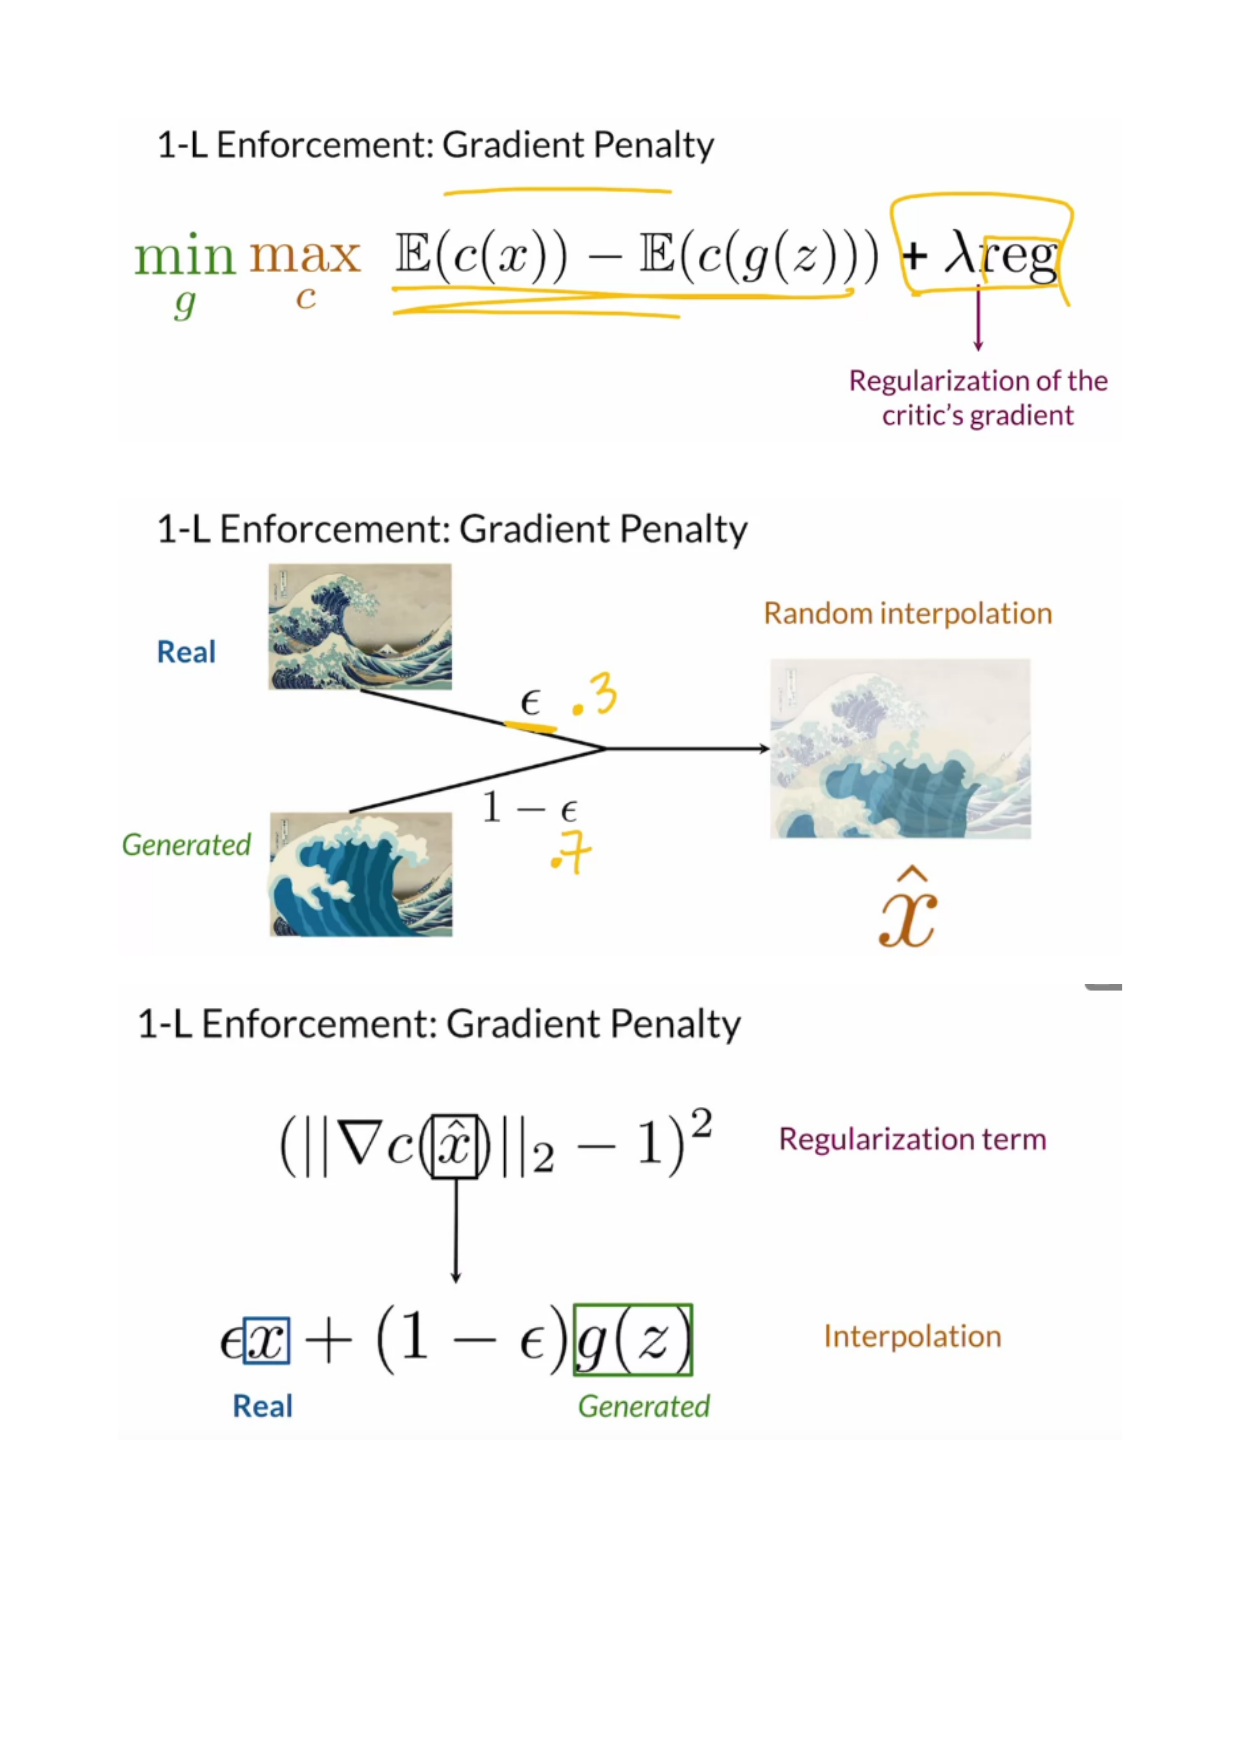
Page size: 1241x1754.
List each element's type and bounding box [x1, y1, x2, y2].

picture [118, 984, 1123, 1440]
picture [118, 498, 1123, 956]
picture [118, 118, 1123, 442]
